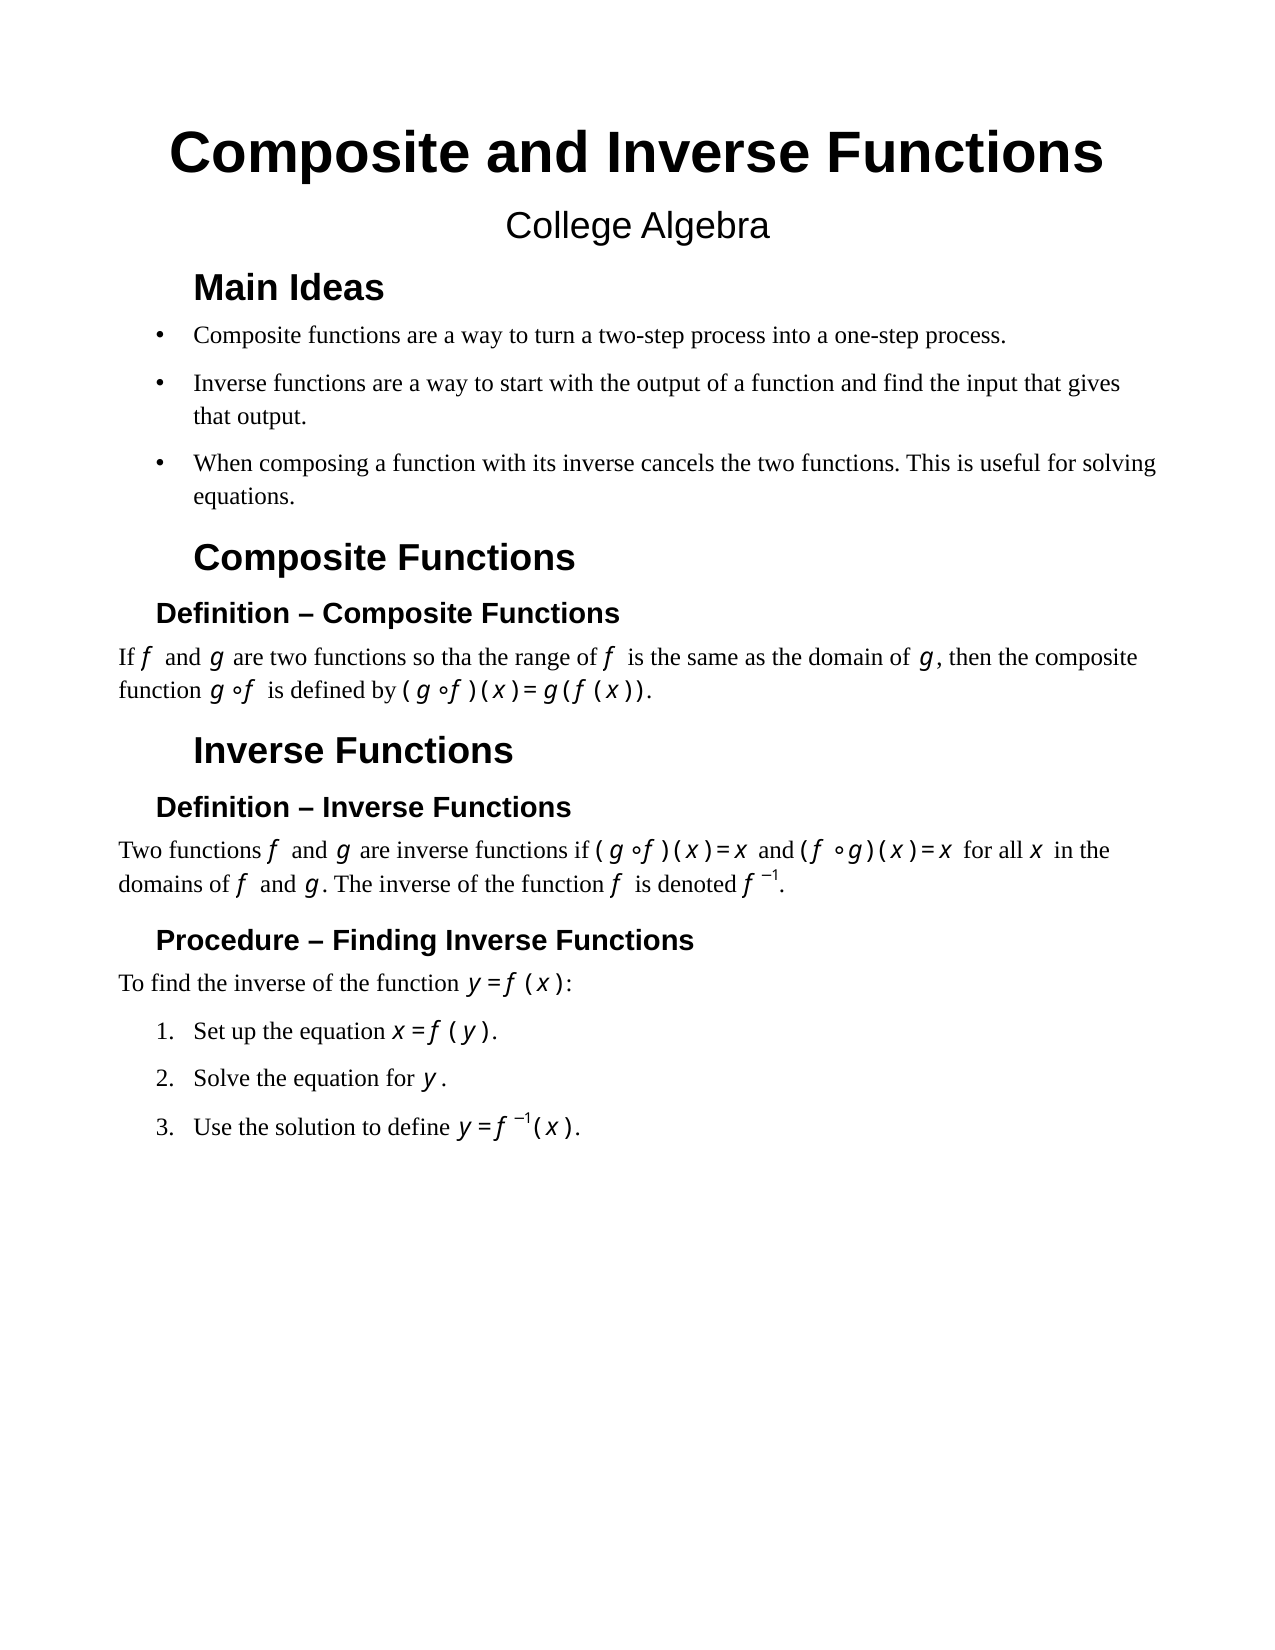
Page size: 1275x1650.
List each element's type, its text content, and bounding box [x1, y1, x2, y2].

subtitle Procedure – Finding Inverse Functions [118, 923, 1157, 956]
list Set up the equation . [156, 1016, 1157, 1045]
subtitle Definition – Inverse Functions [118, 789, 1157, 823]
list Use the solution to define . [156, 1111, 1157, 1141]
text If and are two functions so tha the range of is the same as the domain of , then the composite function is defined by . [118, 642, 1157, 703]
list Solve the equation for . [156, 1063, 1157, 1092]
text To find the inverse of the function : [118, 968, 1157, 997]
list When composing a function with its inverse cancels the two functions. This is useful for solving equations. [156, 448, 1157, 510]
title Composite and Inverse Functions [118, 118, 1157, 185]
subtitle Inverse Functions [118, 728, 1157, 772]
subtitle Main Ideas [118, 265, 1157, 308]
text Two functions and are inverse functions if and for all in the domains of and . The inverse of the function is denoted . [118, 835, 1157, 898]
subtitle Composite Functions [118, 535, 1157, 578]
list Composite functions are a way to turn a two-step process into a one-step process. [156, 320, 1157, 349]
subtitle College Algebra [118, 203, 1157, 247]
list Inverse functions are a way to start with the output of a function and find the input that gives that output. [156, 368, 1157, 429]
subtitle Definition – Composite Functions [118, 596, 1157, 630]
